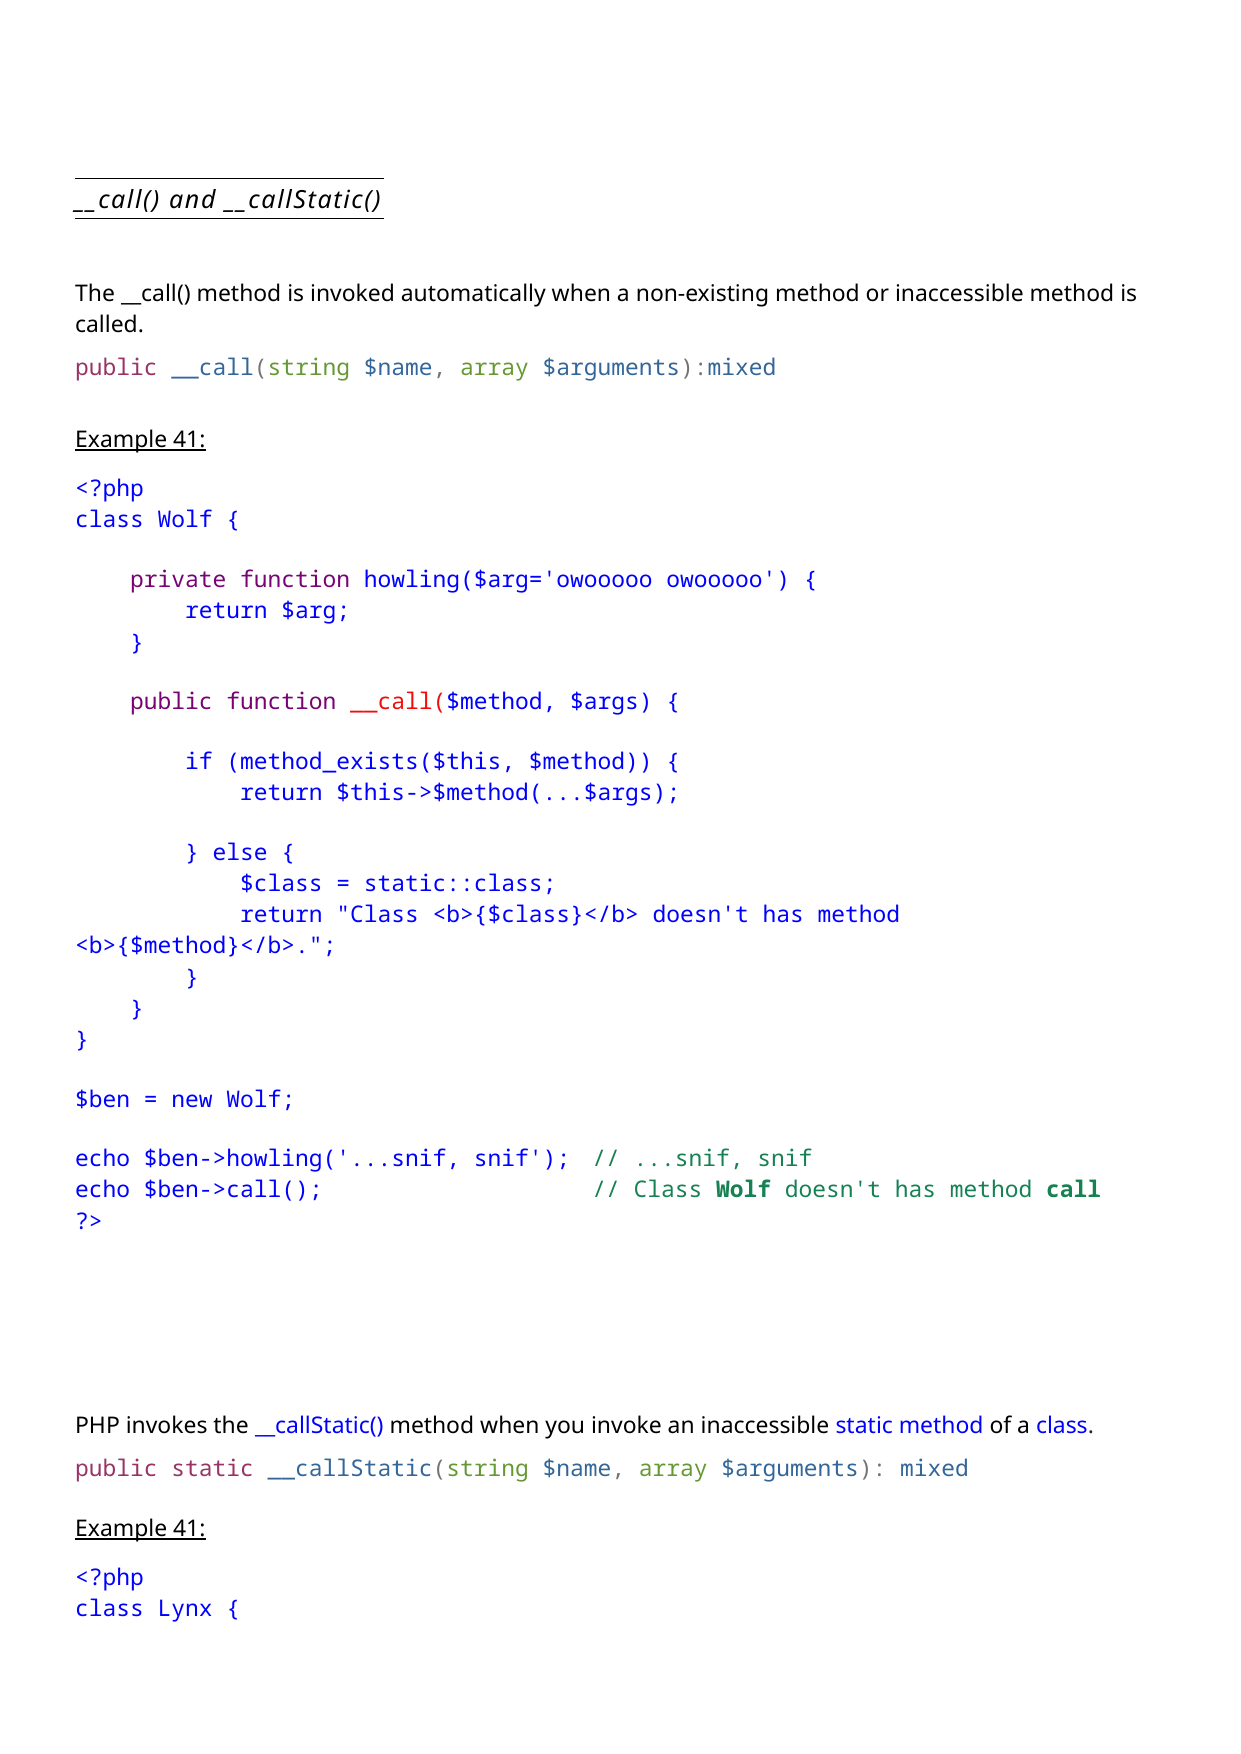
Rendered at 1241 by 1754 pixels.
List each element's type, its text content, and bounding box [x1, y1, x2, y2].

text Example 41: [75, 423, 1166, 454]
text if (method_exists($this, $method)) { [75, 744, 1166, 776]
text __call() and __callStatic() [75, 178, 1166, 218]
text echo $ben->howling('...snif, snif'); // ...snif, snif [75, 1142, 1166, 1173]
text public static __callStatic(string $name, array $arguments): mixed [75, 1452, 1166, 1483]
text echo $ben->call(); // Class Wolf doesn't has method call [75, 1173, 1166, 1204]
text } [75, 992, 1166, 1023]
text } else { [75, 835, 1166, 867]
text Example 41: [75, 1512, 1166, 1543]
text public function __call($method, $args) { [75, 685, 1166, 716]
text return $arg; [75, 594, 1166, 625]
text class Wolf { [75, 503, 1166, 534]
text class Lynx { [75, 1592, 1166, 1624]
text $class = static::class; [75, 867, 1166, 898]
text $ben = new Wolf; [75, 1082, 1166, 1114]
text private function howling($arg='owooooo owooooo') { [75, 563, 1166, 594]
text } [75, 625, 1166, 657]
text return $this->$method(...$args); [75, 776, 1166, 807]
text <?php [75, 1561, 1166, 1592]
text The __call() method is invoked automatically when a non-existing method or inaccessible method is called. [75, 277, 1166, 339]
text PHP invokes the __callStatic() method when you invoke an inaccessible static method of a class. [75, 1409, 1166, 1440]
text } [75, 1023, 1166, 1054]
text public __call(string $name, array $arguments):mixed [75, 351, 1166, 382]
text ?> [75, 1204, 1166, 1236]
text return "Class <b>{$class}</b> doesn't has method <b>{$method}</b>."; [75, 898, 1166, 960]
text } [75, 960, 1166, 992]
text <?php [75, 472, 1166, 503]
